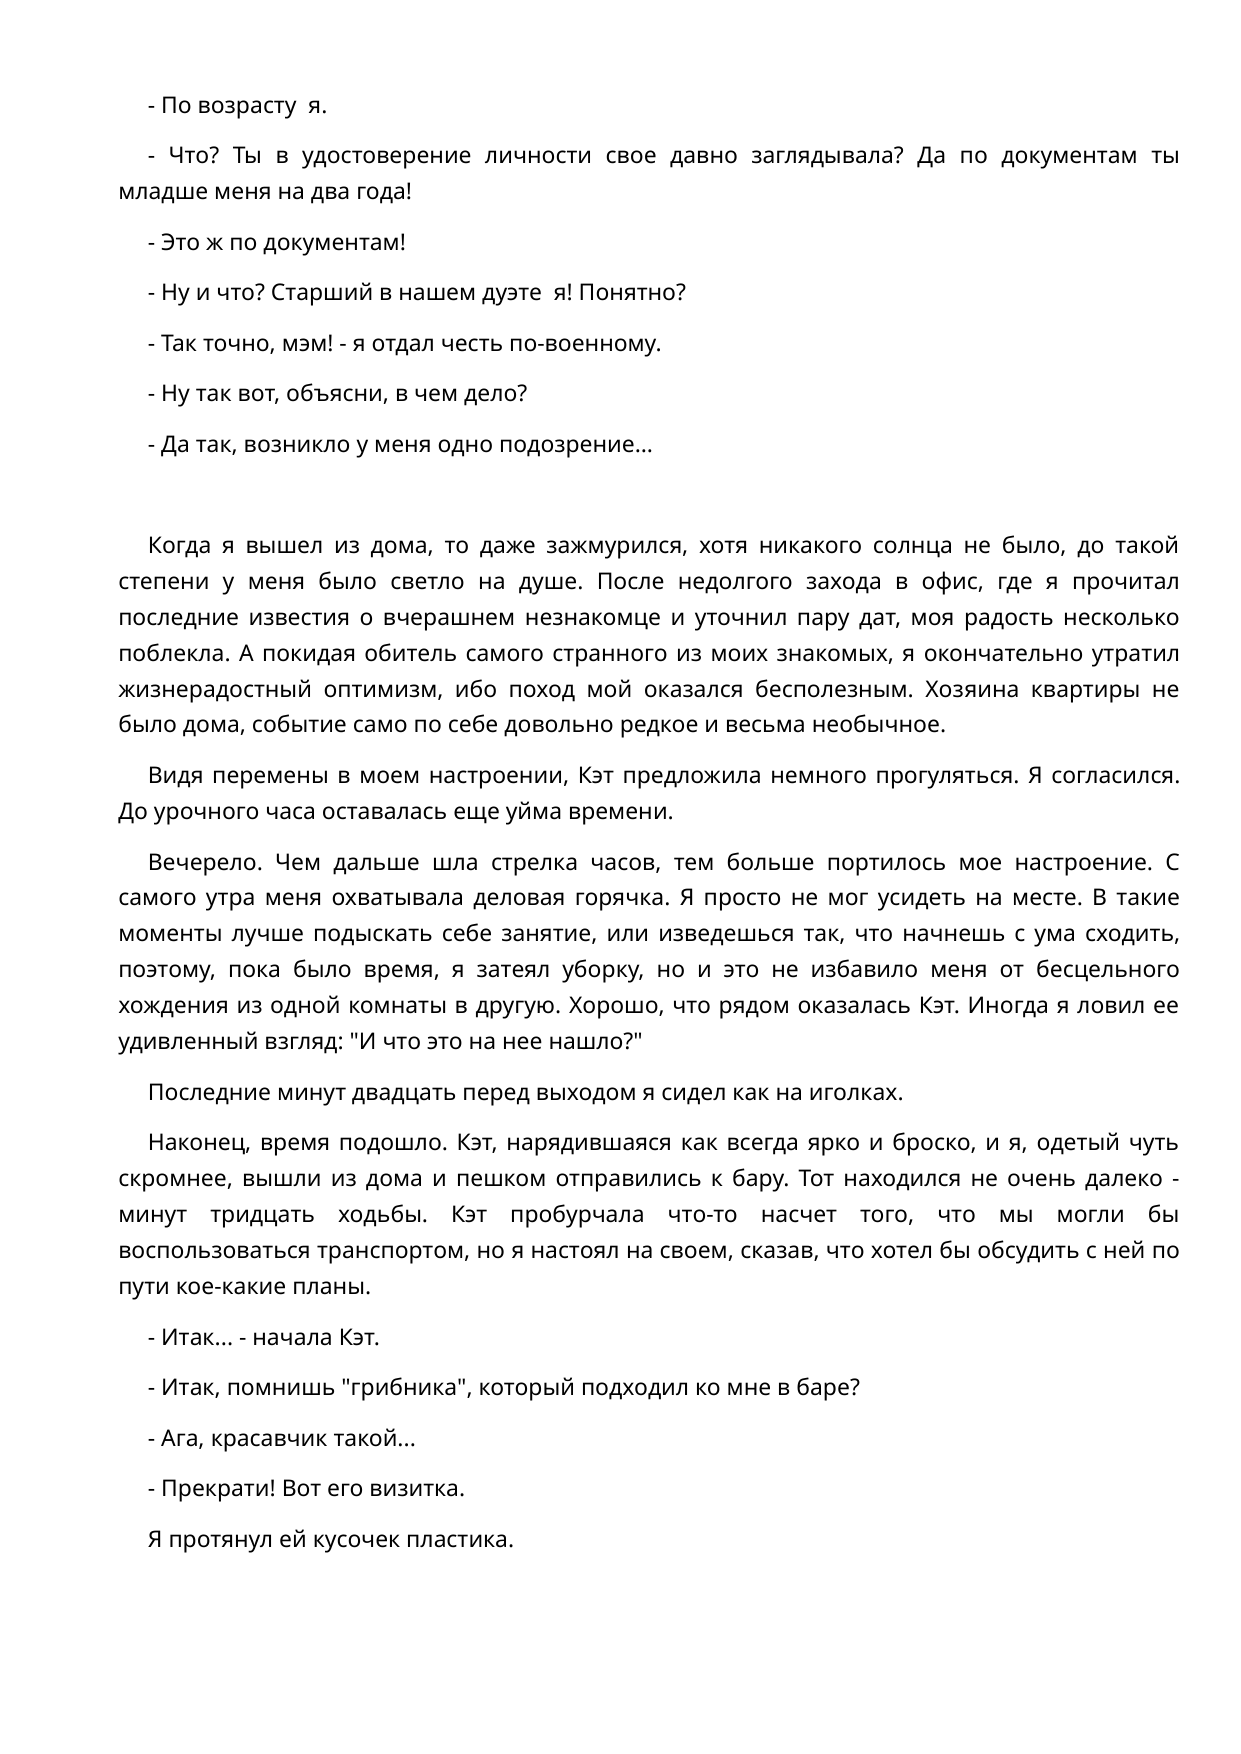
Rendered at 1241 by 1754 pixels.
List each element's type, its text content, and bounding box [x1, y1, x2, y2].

text - По возрасту я. [118, 89, 1181, 120]
text - Ну и что? Старший в нашем дуэте я! Понятно? [118, 276, 1181, 307]
text Я протянул ей кусочек пластика. [118, 1522, 1181, 1554]
text - Прекрати! Вот его визитка. [118, 1472, 1181, 1503]
text Вечерело. Чем дальше шла стрелка часов, тем больше портилось мое настроение. С самого утра меня охватывала деловая горячка. Я просто не мог усидеть на месте. В такие моменты лучше подыскать себе занятие, или изведешься так, что начнешь с ума сходить, поэтому, пока было время, я затеял уборку, но и это не избавило меня от бесцельного хождения из одной комнаты в другую. Хорошо, что рядом оказалась Кэт. Иногда я ловил ее удивленный взгляд: "И что это на нее нашло?" [118, 845, 1181, 1056]
text - Итак, помнишь "грибника", который подходил ко мне в баре? [118, 1371, 1181, 1402]
text - Что? Ты в удостоверение личности свое давно заглядывала? Да по документам ты младше меня на два года! [118, 139, 1181, 206]
text - Ну так вот, объясни, в чем дело? [118, 377, 1181, 408]
text - Да так, возникло у меня одно подозрение… [118, 428, 1181, 459]
text Видя перемены в моем настроении, Кэт предложила немного прогуляться. Я согласился. До урочного часа оставалась еще уйма времени. [118, 759, 1181, 826]
text Последние минут двадцать перед выходом я сидел как на иголках. [118, 1076, 1181, 1107]
text - Это ж по документам! [118, 226, 1181, 257]
text - Так точно, мэм! - я отдал честь по-военному. [118, 327, 1181, 358]
text - Ага, красавчик такой... [118, 1421, 1181, 1453]
text Когда я вышел из дома, то даже зажмурился, хотя никакого солнца не было, до такой степени у меня было светло на душе. После недолгого захода в офис, где я прочитал последние известия о вчерашнем незнакомце и уточнил пару дат, моя радость несколько поблекла. А покидая обитель самого странного из моих знакомых, я окончательно утратил жизнерадостный оптимизм, ибо поход мой оказался бесполезным. Хозяина квартиры не было дома, событие само по себе довольно редкое и весьма необычное. [118, 529, 1181, 740]
text Наконец, время подошло. Кэт, нарядившаяся как всегда ярко и броско, и я, одетый чуть скромнее, вышли из дома и пешком отправились к бару. Тот находился не очень далеко - минут тридцать ходьбы. Кэт пробурчала что-то насчет того, что мы могли бы воспользоваться транспортом, но я настоял на своем, сказав, что хотел бы обсудить с ней по пути кое-какие планы. [118, 1126, 1181, 1301]
text - Итак... - начала Кэт. [118, 1320, 1181, 1352]
